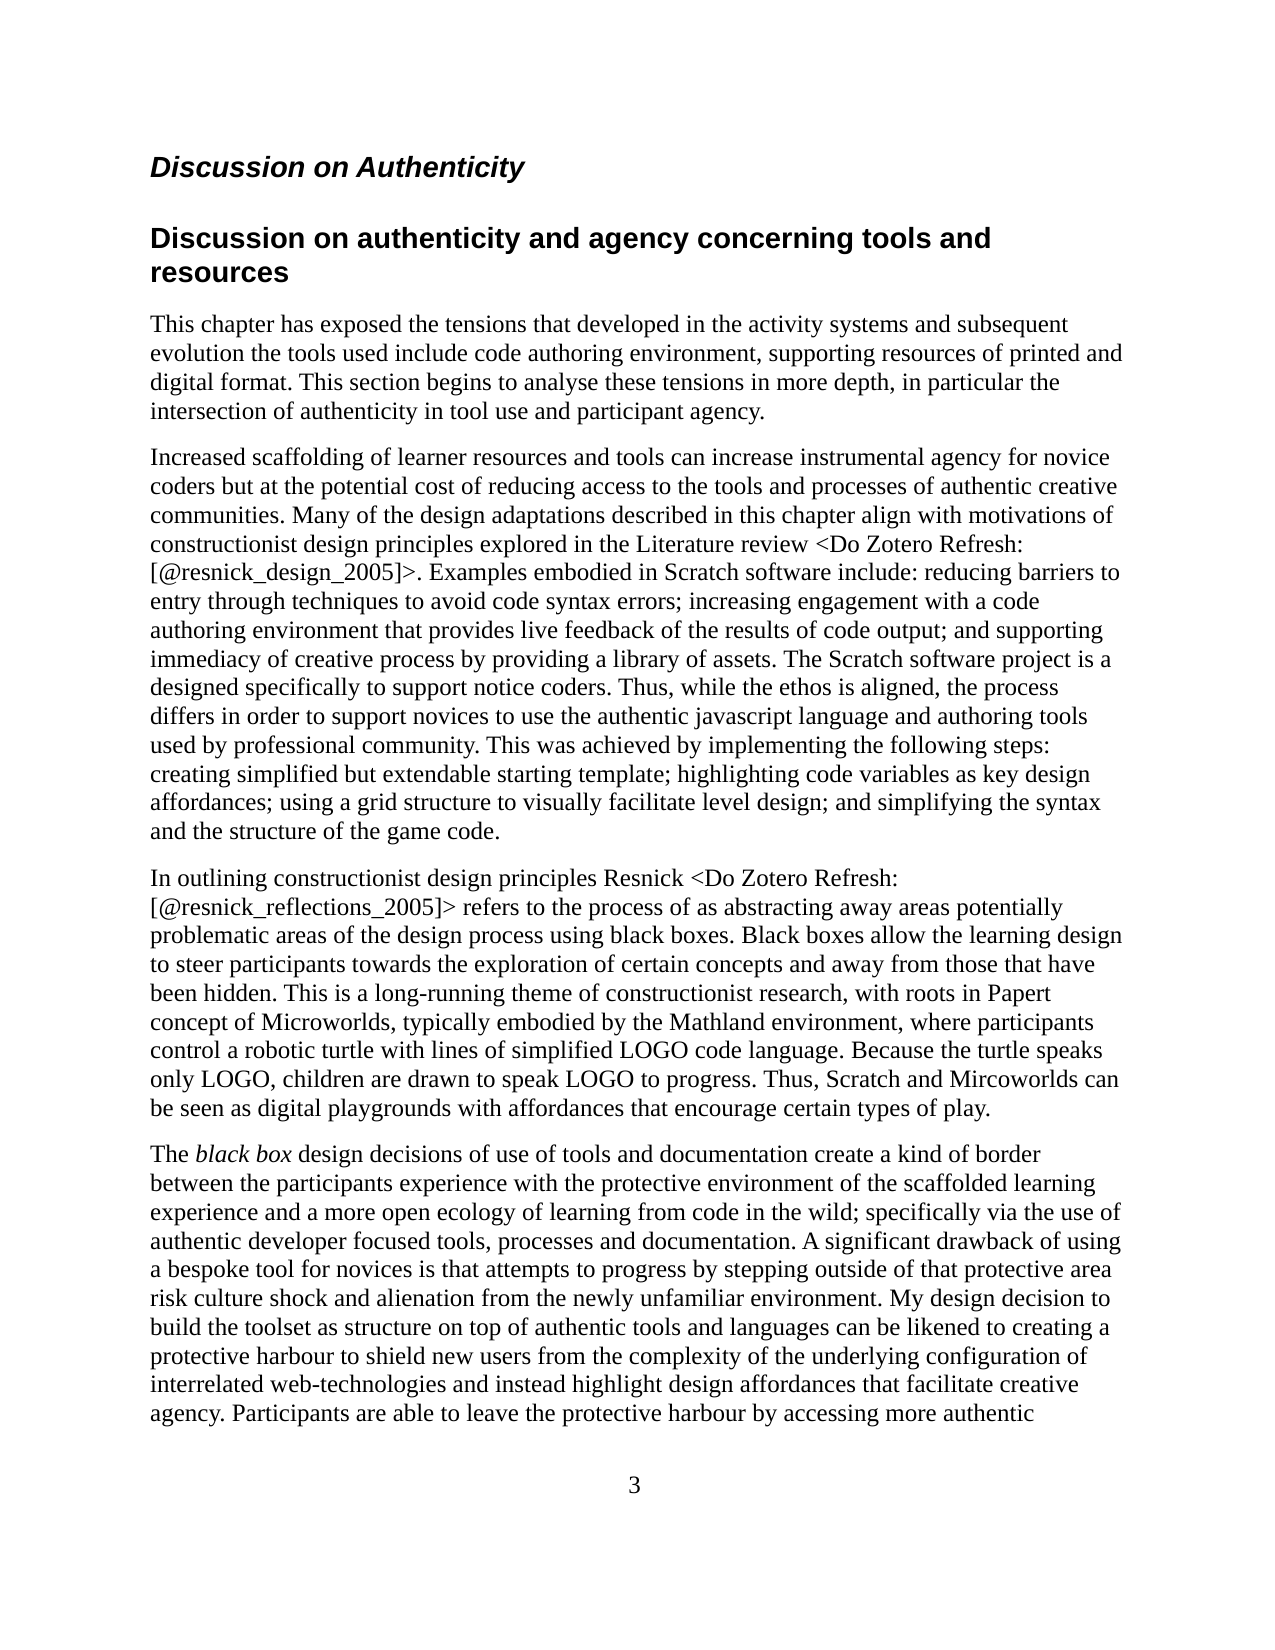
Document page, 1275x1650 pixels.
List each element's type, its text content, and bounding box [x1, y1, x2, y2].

text The black box design decisions of use of tools and documentation create a kind of border between the participants experience with the protective environment of the scaffolded learning experience and a more open ecology of learning from code in the wild; specifically via the use of authentic developer focused tools, processes and documentation. A significant drawback of using a bespoke tool for novices is that attempts to progress by stepping outside of that protective area risk culture shock and alienation from the newly unfamiliar environment. My design decision to build the toolset as structure on top of authentic tools and languages can be likened to creating a protective harbour to shield new users from the complexity of the underlying configuration of interrelated web-technologies and instead highlight design affordances that facilitate creative agency. Participants are able to leave the protective harbour by accessing more authentic [150, 1139, 1125, 1427]
text Increased scaffolding of learner resources and tools can increase instrumental agency for novice coders but at the potential cost of reducing access to the tools and processes of authentic creative communities. Many of the design adaptations described in this chapter align with motivations of constructionist design principles explored in the Literature review <Do Zotero Refresh: [@resnick_design_2005]>. Examples embodied in Scratch software include: reducing barriers to entry through techniques to avoid code syntax errors; increasing engagement with a code authoring environment that provides live feedback of the results of code output; and supporting immediacy of creative process by providing a library of assets. The Scratch software project is a designed specifically to support notice coders. Thus, while the ethos is aligned, the process differs in order to support novices to use the authentic javascript language and authoring tools used by professional community. This was achieved by implementing the following steps: creating simplified but extendable starting template; highlighting code variables as key design affordances; using a grid structure to visually facilitate level design; and simplifying the syntax and the structure of the game code. [150, 442, 1125, 845]
subtitle Discussion on authenticity and agency concerning tools and resources [150, 221, 1125, 288]
text This chapter has exposed the tensions that developed in the activity systems and subsequent evolution the tools used include code authoring environment, supporting resources of printed and digital format. This section begins to analyse these tensions in more depth, in particular the intersection of authenticity in tool use and participant agency. [150, 309, 1125, 424]
subtitle Discussion on Authenticity [150, 150, 1125, 183]
text In outlining constructionist design principles Resnick <Do Zotero Refresh: [@resnick_reflections_2005]> refers to the process of as abstracting away areas potentially problematic areas of the design process using black boxes. Black boxes allow the learning design to steer participants towards the exploration of certain concepts and away from those that have been hidden. This is a long-running theme of constructionist research, with roots in Papert concept of Microworlds, typically embodied by the Mathland environment, where participants control a robotic turtle with lines of simplified LOGO code language. Because the turtle speaks only LOGO, children are drawn to speak LOGO to progress. Thus, Scratch and Mircoworlds can be seen as digital playgrounds with affordances that encourage certain types of play. [150, 863, 1125, 1122]
